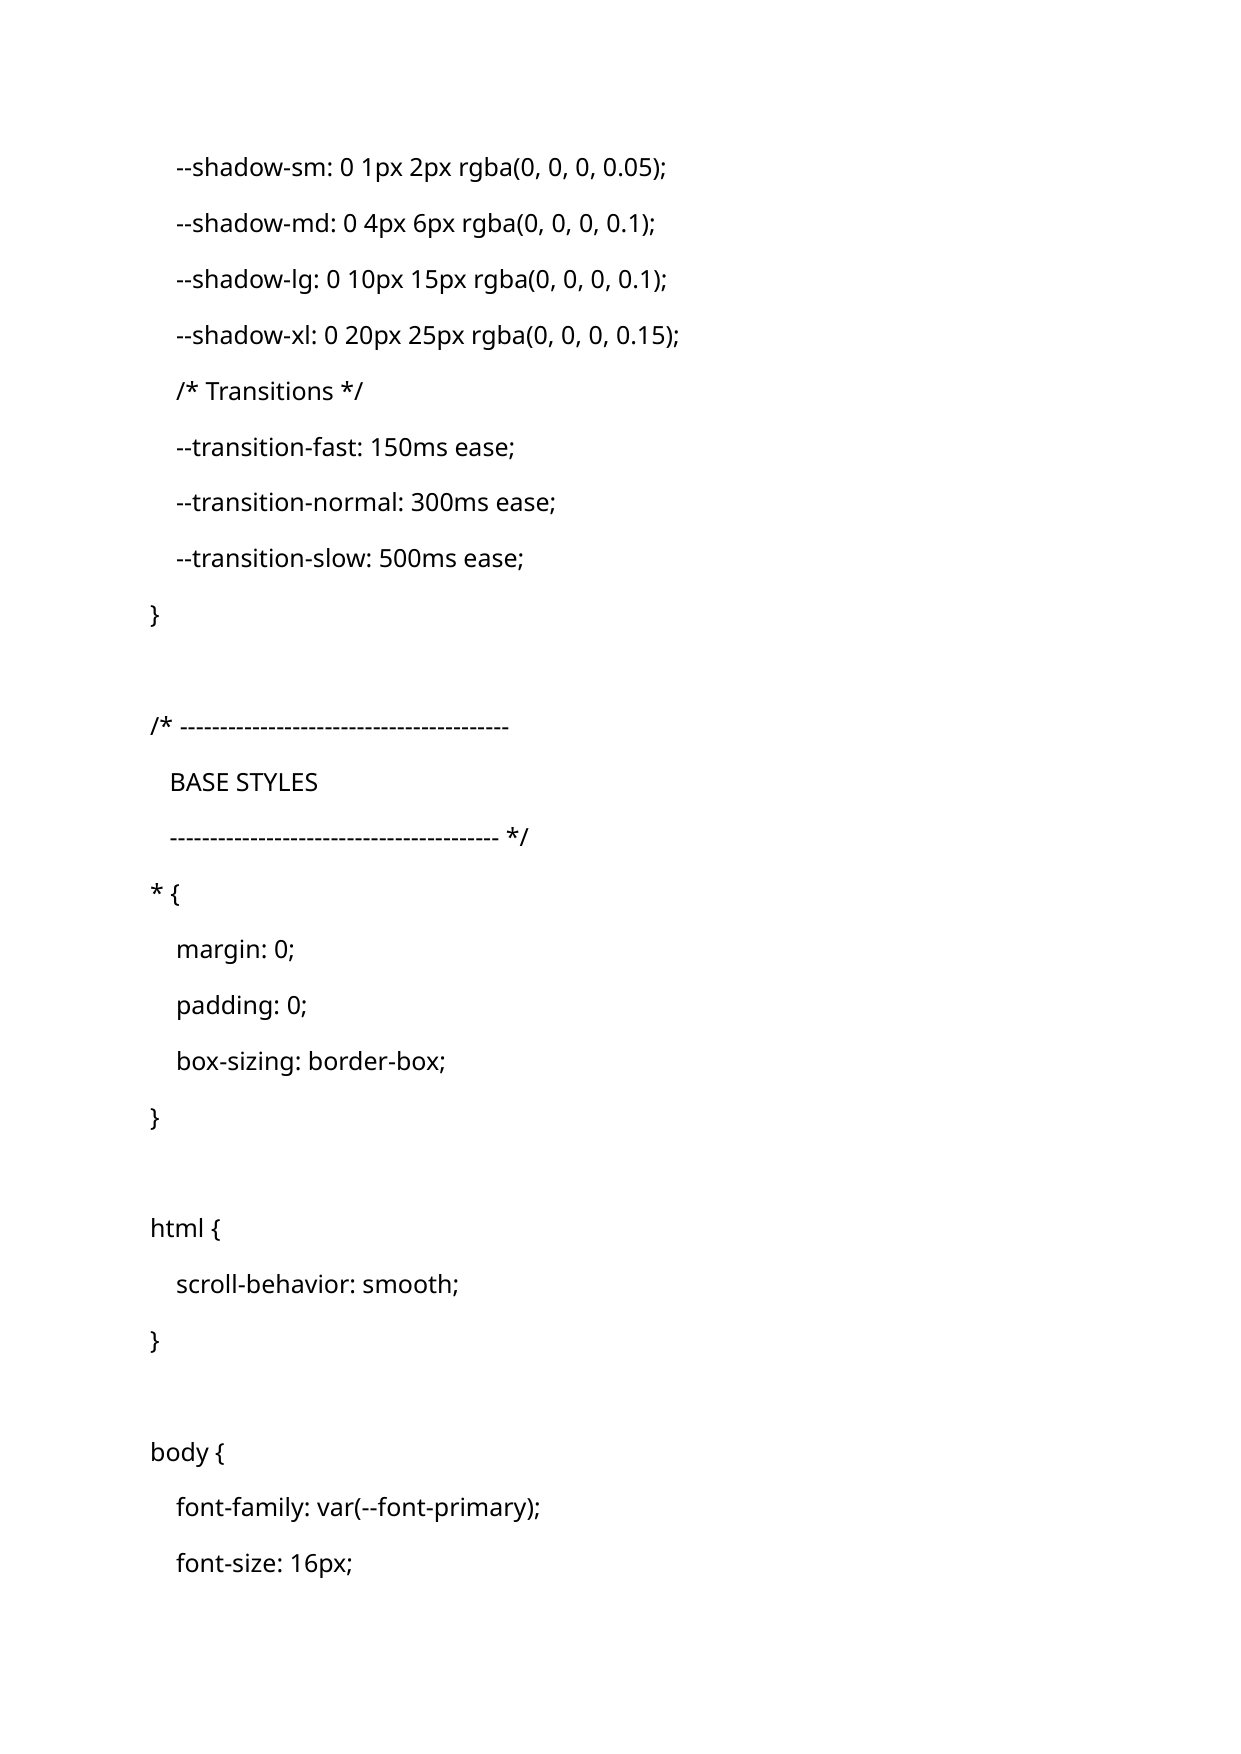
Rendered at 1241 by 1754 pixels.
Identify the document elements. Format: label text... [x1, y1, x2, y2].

text --shadow-sm: 0 1px 2px rgba(0, 0, 0, 0.05); [150, 150, 1090, 184]
text --shadow-lg: 0 10px 15px rgba(0, 0, 0, 0.1); [150, 262, 1090, 296]
text BASE STYLES [150, 764, 1090, 798]
text html { [150, 1211, 1090, 1245]
text --transition-slow: 500ms ease; [150, 541, 1090, 575]
text /* ----------------------------------------- [150, 708, 1090, 742]
text body { [150, 1434, 1090, 1468]
text --shadow-md: 0 4px 6px rgba(0, 0, 0, 0.1); [150, 206, 1090, 240]
text box-sizing: border-box; [150, 1043, 1090, 1077]
text margin: 0; [150, 932, 1090, 966]
text font-family: var(--font-primary); [150, 1490, 1090, 1524]
text ----------------------------------------- */ [150, 820, 1090, 854]
text } [150, 597, 1090, 631]
text } [150, 1322, 1090, 1357]
text --shadow-xl: 0 20px 25px rgba(0, 0, 0, 0.15); [150, 317, 1090, 352]
text /* Transitions */ [150, 373, 1090, 407]
text scroll-behavior: smooth; [150, 1267, 1090, 1301]
text --transition-fast: 150ms ease; [150, 429, 1090, 463]
text --transition-normal: 300ms ease; [150, 485, 1090, 519]
text padding: 0; [150, 987, 1090, 1022]
text * { [150, 876, 1090, 910]
text } [150, 1099, 1090, 1133]
text font-size: 16px; [150, 1546, 1090, 1580]
